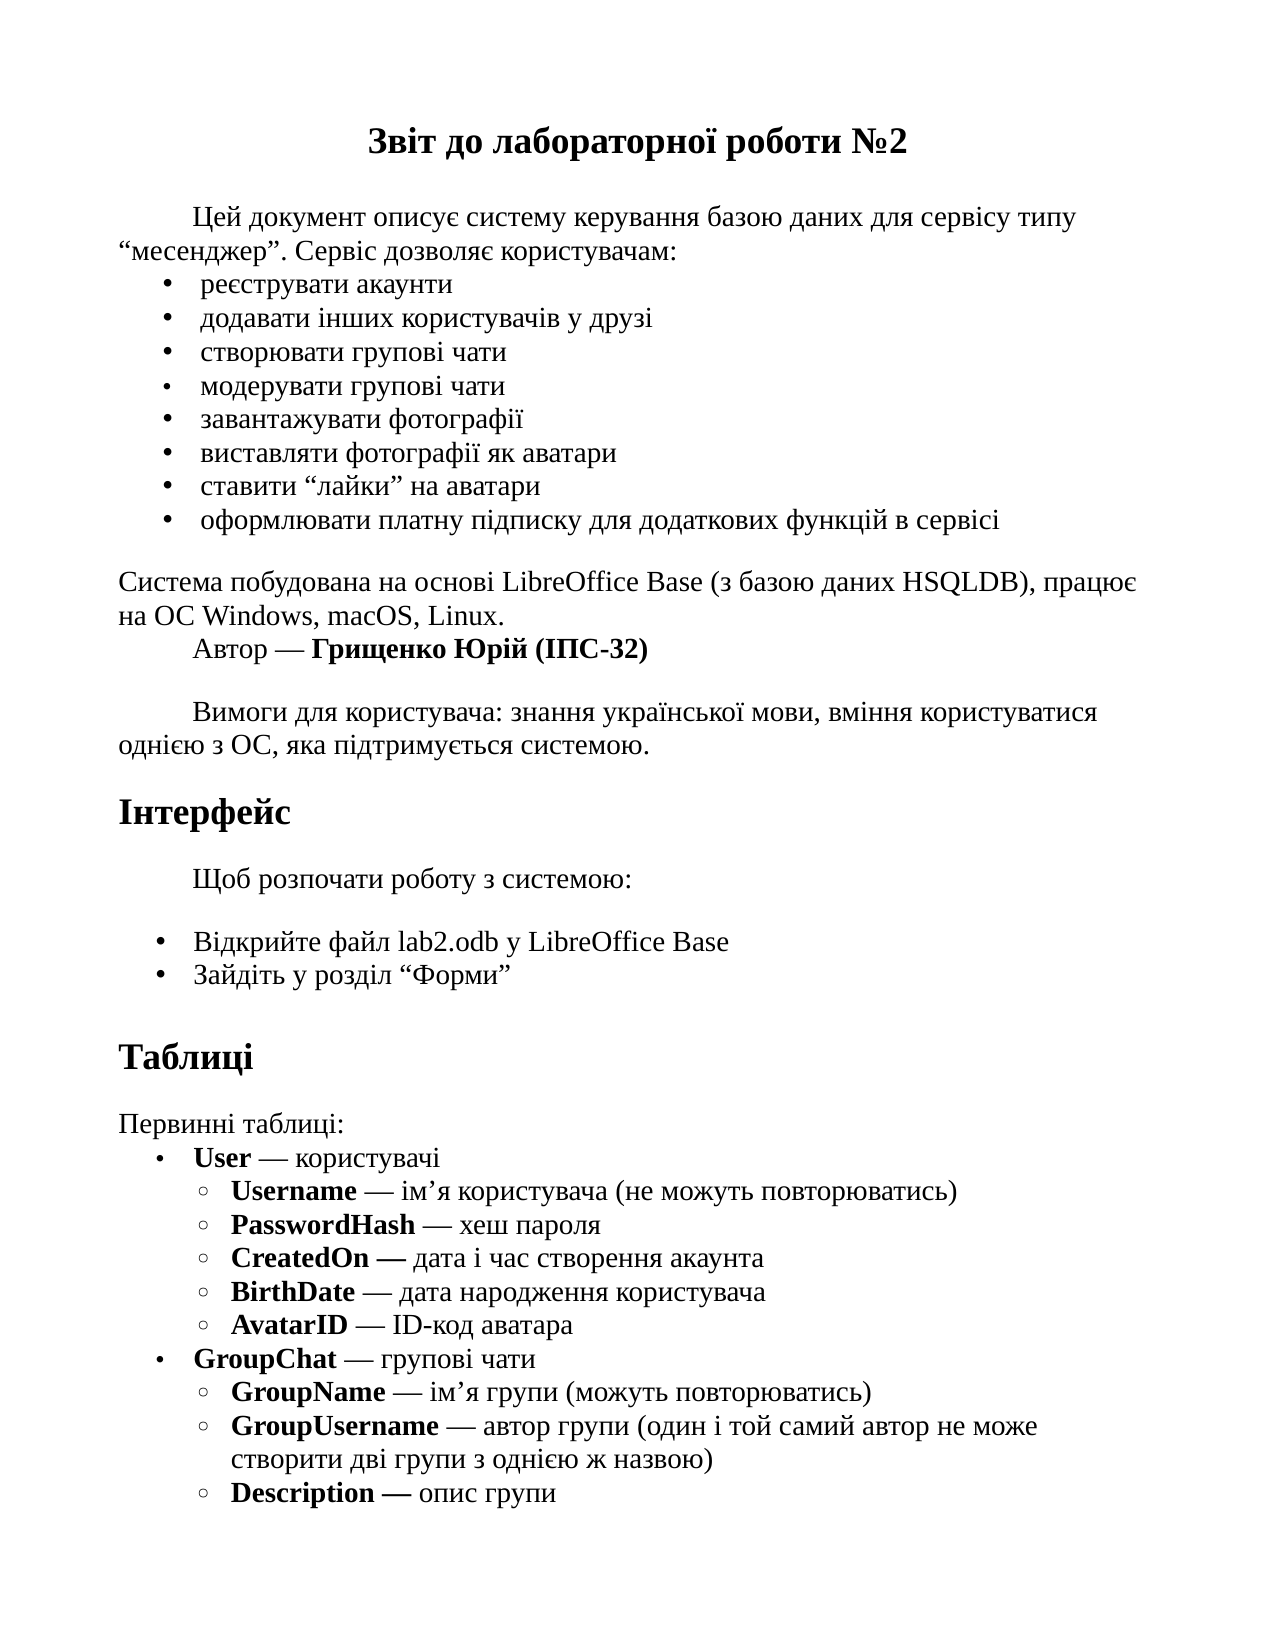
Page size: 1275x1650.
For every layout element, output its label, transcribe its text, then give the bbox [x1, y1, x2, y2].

text Система побудована на основі LibreOffice Base (з базою даних HSQLDB), працює на ОС Windows, macOS, Linux. [118, 564, 1157, 632]
list PasswordHash — хеш пароля [193, 1207, 1157, 1240]
list модерувати групові чати [163, 368, 1157, 401]
list створювати групові чати [163, 334, 1157, 368]
list AvatarID — ID-код аватара [193, 1307, 1157, 1341]
list GroupUsername — автор групи (один і той самий автор не може створити дві групи з однією ж назвою) [193, 1408, 1157, 1475]
text Автор — Грищенко Юрій (ІПС-32) [118, 632, 1157, 665]
list додавати інших користувачів у друзі [163, 300, 1157, 334]
list Зайдіть у розділ “Форми” [156, 957, 1157, 991]
list виставляти фотографії як аватари [163, 435, 1157, 468]
list Description — опис групи [193, 1475, 1157, 1509]
text Звіт до лабораторної роботи №2 [118, 118, 1157, 161]
text Вимоги для користувача: знання української мови, вміння користуватися однією з ОС, яка підтримується системою. [118, 694, 1157, 761]
text Щоб розпочати роботу з системою: [118, 862, 1157, 895]
text Таблиці [118, 1034, 1157, 1077]
list BirthDate — дата народження користувача [193, 1274, 1157, 1307]
list GroupChat — групові чати [156, 1341, 1157, 1374]
list завантажувати фотографії [163, 401, 1157, 435]
list GroupName — ім’я групи (можуть повторюватись) [193, 1374, 1157, 1408]
text Первинні таблиці: [118, 1106, 1157, 1140]
list Username — ім’я користувача (не можуть повторюватись) [193, 1173, 1157, 1207]
text Цей документ описує систему керування базою даних для сервісу типу “месенджер”. Сервіс дозволяє користувачам: [118, 199, 1157, 267]
list реєструвати акаунти [163, 267, 1157, 300]
list CreatedOn — дата і час створення акаунта [193, 1240, 1157, 1274]
list оформлювати платну підписку для додаткових функцій в сервісі [163, 502, 1157, 536]
text Інтерфейс [118, 790, 1157, 833]
list ставити “лайки” на аватари [163, 468, 1157, 502]
list Відкрийте файл lab2.odb у LibreOffice Base [156, 924, 1157, 957]
list User — користувачі [156, 1140, 1157, 1173]
